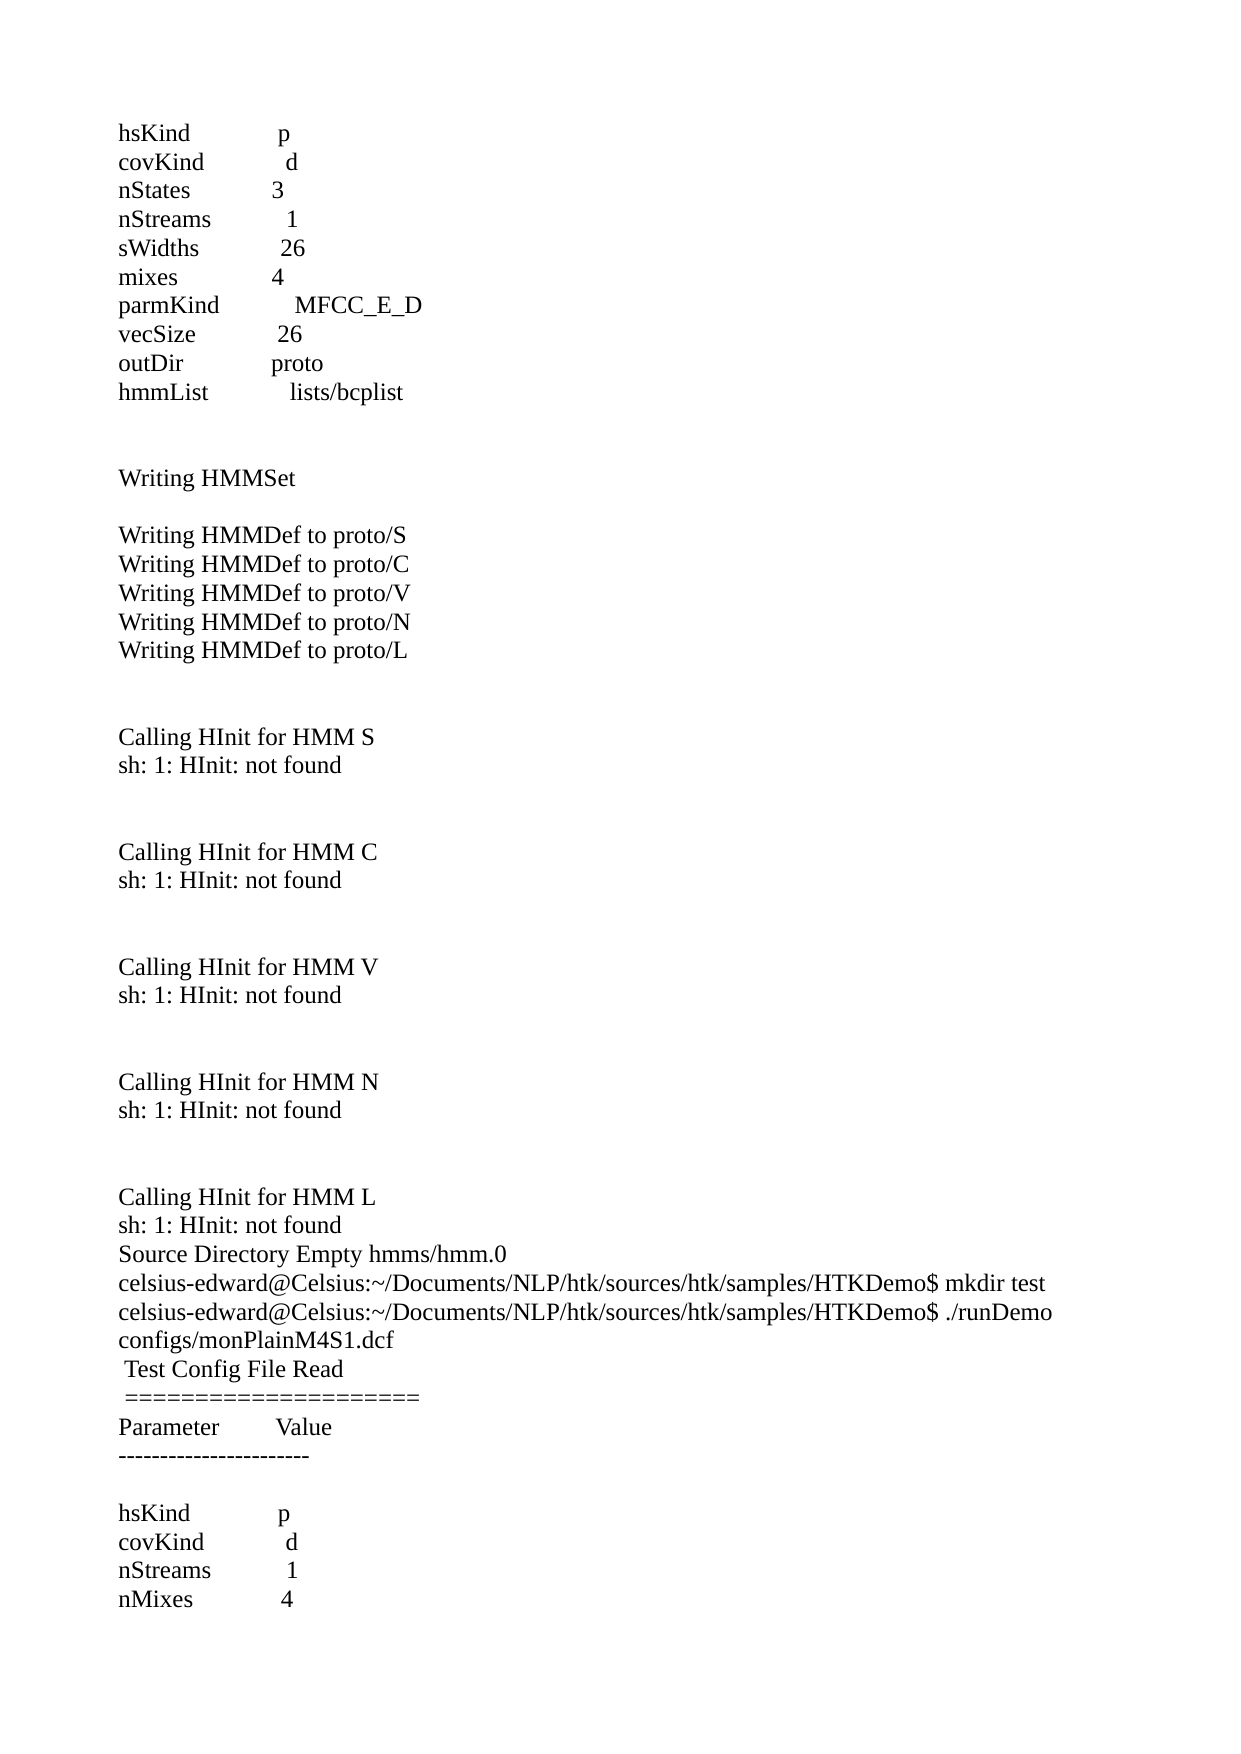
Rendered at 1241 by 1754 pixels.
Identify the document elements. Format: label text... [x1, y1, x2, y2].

text sh: 1: HInit: not found [118, 866, 1122, 894]
text Source Directory Empty hmms/hmm.0 [118, 1239, 1122, 1268]
text Calling HInit for HMM S [118, 722, 1122, 751]
text Writing HMMSet [118, 463, 1122, 492]
text sh: 1: HInit: not found [118, 751, 1122, 779]
text covKind d [118, 147, 1122, 176]
text parmKind MFCC_E_D [118, 291, 1122, 319]
text Calling HInit for HMM V [118, 952, 1122, 981]
text Parameter Value [118, 1412, 1122, 1441]
text outDir proto [118, 348, 1122, 377]
text Writing HMMDef to proto/C [118, 549, 1122, 578]
text Writing HMMDef to proto/N [118, 607, 1122, 636]
text hsKind p [118, 1498, 1122, 1527]
text Writing HMMDef to proto/V [118, 578, 1122, 607]
text Calling HInit for HMM N [118, 1067, 1122, 1096]
text ----------------------- [118, 1441, 1122, 1469]
text hsKind p [118, 118, 1122, 147]
text mixes 4 [118, 262, 1122, 291]
text nStates 3 [118, 176, 1122, 204]
text nStreams 1 [118, 204, 1122, 233]
text celsius-edward@Celsius:~/Documents/NLP/htk/sources/htk/samples/HTKDemo$ mkdir test [118, 1268, 1122, 1297]
text hmmList lists/bcplist [118, 377, 1122, 406]
text Calling HInit for HMM C [118, 837, 1122, 866]
text ===================== [118, 1383, 1122, 1412]
text nMixes 4 [118, 1584, 1122, 1613]
text Test Config File Read [118, 1354, 1122, 1383]
text Calling HInit for HMM L [118, 1182, 1122, 1211]
text sh: 1: HInit: not found [118, 981, 1122, 1009]
text sh: 1: HInit: not found [118, 1211, 1122, 1239]
text Writing HMMDef to proto/L [118, 636, 1122, 664]
text covKind d [118, 1527, 1122, 1556]
text celsius-edward@Celsius:~/Documents/NLP/htk/sources/htk/samples/HTKDemo$ ./runDemo configs/monPlainM4S1.dcf [118, 1297, 1122, 1354]
text sWidths 26 [118, 233, 1122, 262]
text Writing HMMDef to proto/S [118, 521, 1122, 549]
text nStreams 1 [118, 1556, 1122, 1584]
text sh: 1: HInit: not found [118, 1096, 1122, 1124]
text vecSize 26 [118, 319, 1122, 348]
